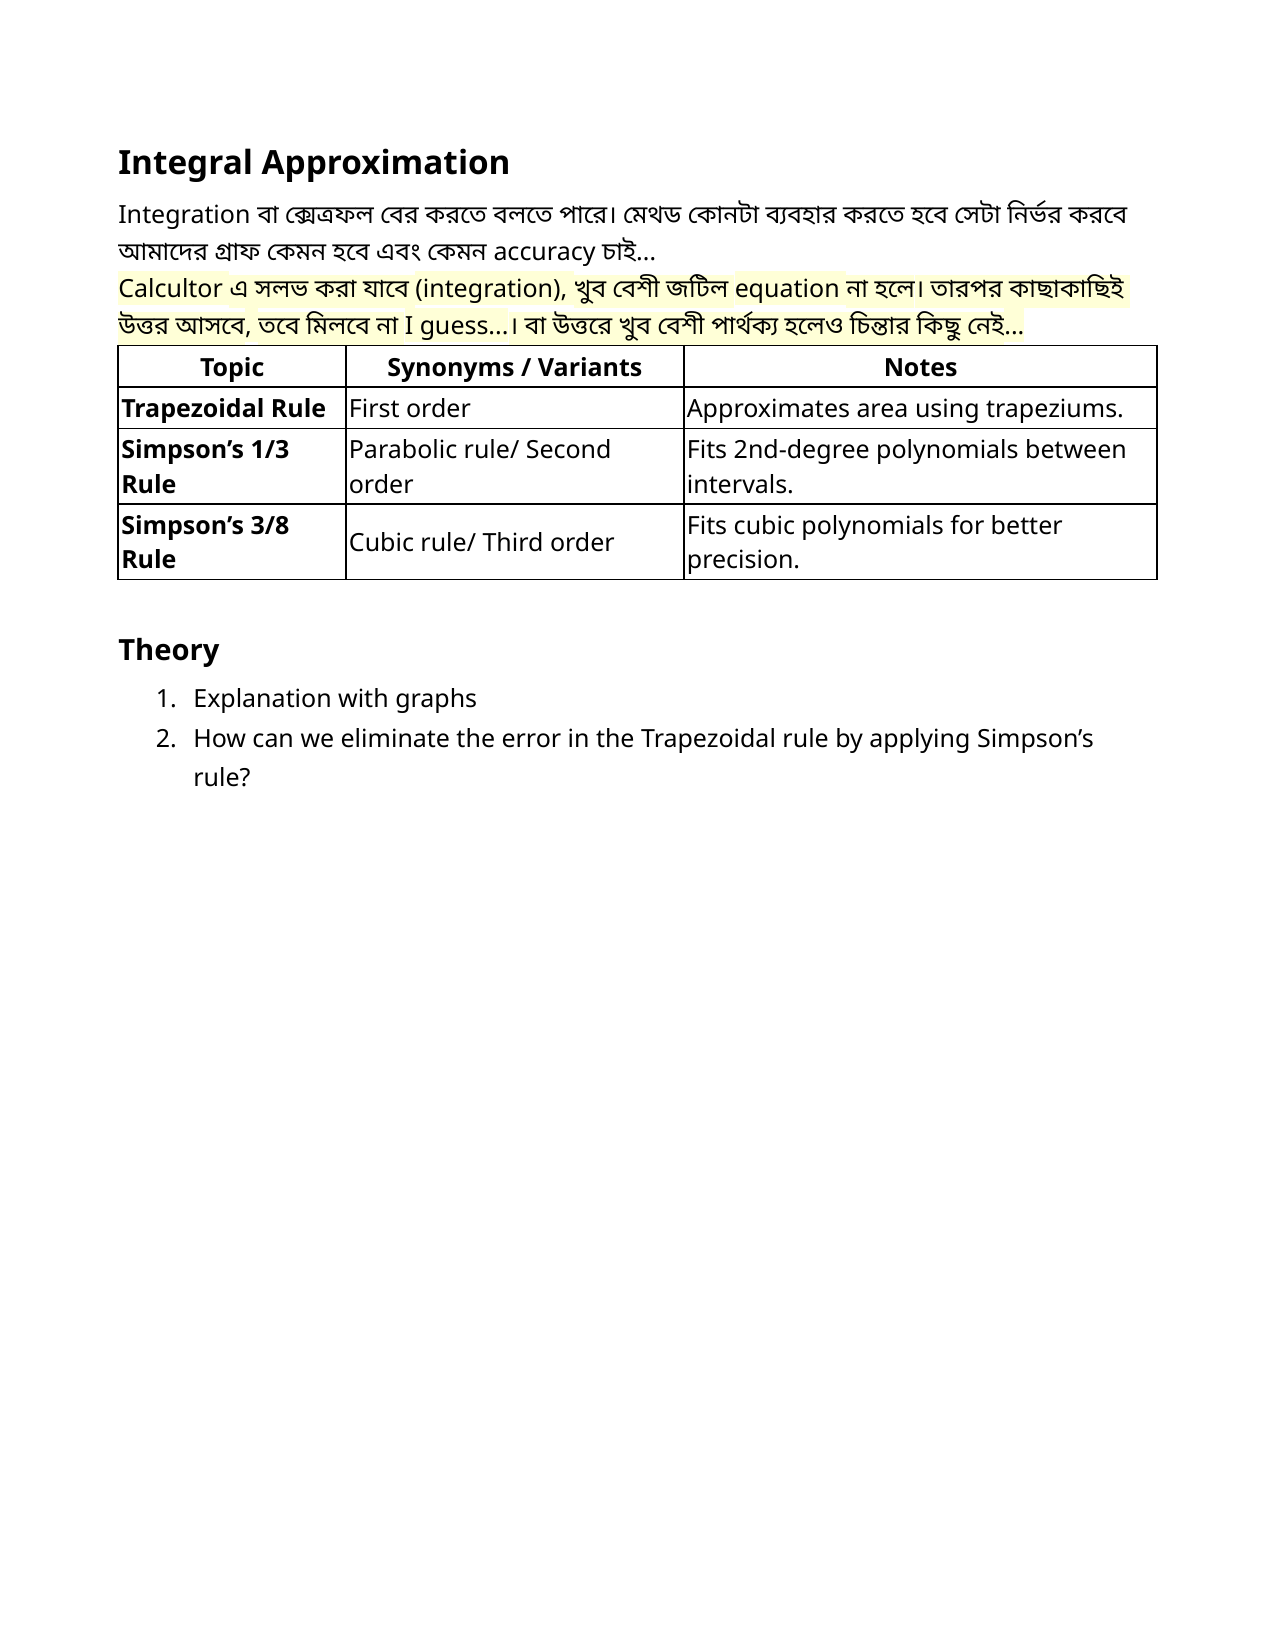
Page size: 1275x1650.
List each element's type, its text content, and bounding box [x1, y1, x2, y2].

list How can we eliminate the error in the Trapezoidal rule by applying Simpson’s rule? [156, 720, 1157, 793]
table_header Notes [685, 346, 1156, 386]
subtitle Integral Approximation [118, 139, 1157, 184]
text Integration বা ক্সেত্রফল বের করতে বলতে পারে। মেথড কোনটা ব্যবহার করতে হবে সেটা নির্ভর করবে আমাদের গ্রাফ কেমন হবে এবং কেমন accuracy চাই… [118, 197, 1157, 271]
table_header Synonyms / Variants [347, 346, 683, 386]
table_header Topic [119, 346, 345, 386]
table_cell Trapezoidal Rule [119, 388, 345, 428]
list Explanation with graphs [156, 681, 1157, 715]
subtitle Theory [118, 629, 1157, 669]
text Calcultor এ সলভ করা যাবে (integration), খুব বেশী জটিল equation না হলে। তারপর কাছাকাছিই উত্তর আসবে, তবে মিলবে না I guess...। বা উত্তরে খুব বেশী পার্থক্য হলেও চিন্তার কিছু নেই... [118, 271, 1157, 345]
table_cell Fits cubic polynomials for better precision. [685, 505, 1156, 579]
table_cell Simpson’s 3/8 Rule [119, 505, 345, 579]
table_cell Approximates area using trapeziums. [685, 388, 1156, 428]
table_cell Simpson’s 1/3 Rule [119, 429, 345, 503]
table_cell First order [347, 388, 683, 428]
table_cell Fits 2nd-degree polynomials between intervals. [685, 429, 1156, 503]
table_cell Parabolic rule/ Second order [347, 429, 683, 503]
table_cell Cubic rule/ Third order [347, 505, 683, 579]
